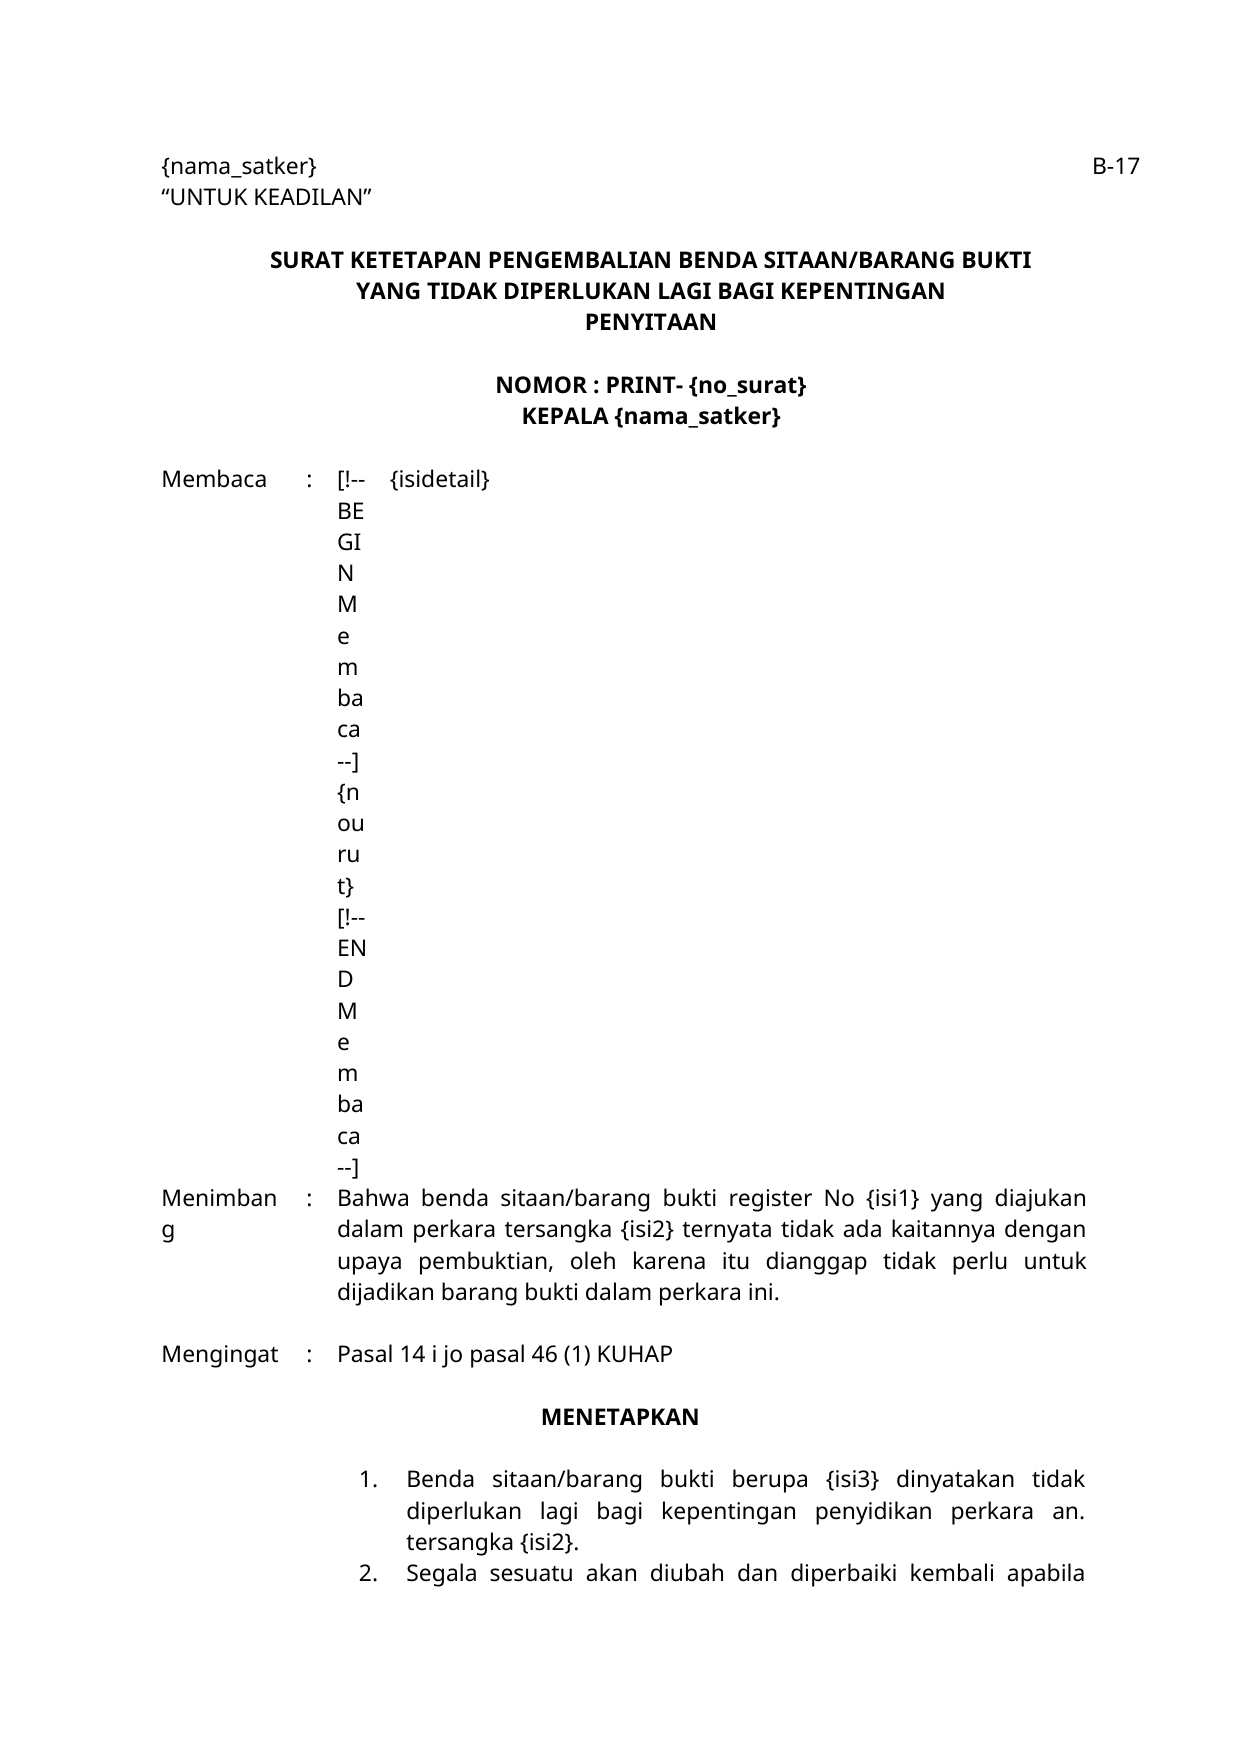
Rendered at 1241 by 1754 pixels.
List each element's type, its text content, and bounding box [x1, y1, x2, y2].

table_header {isidetail} [378, 464, 1099, 901]
table_cell : [295, 1339, 326, 1370]
table_cell 2. [348, 1557, 395, 1588]
table_cell SURAT KETETAPAN PENGEMBALIAN BENDA SITAAN/BARANG BUKTI YANG TIDAK DIPERLUKAN LAGI BAGI KEPENTINGAN PENYITAAN [150, 213, 1152, 369]
table_cell Mengingat [150, 1339, 295, 1370]
table_cell Bahwa benda sitaan/barang bukti register No {isi1} yang diajukan dalam perkara tersangka {isi2} ternyata tidak ada kaitannya dengan upaya pembuktian, oleh karena itu dianggap tidak perlu untuk dijadikan barang bukti dalam perkara ini. [326, 1182, 1099, 1338]
table_header 1. [348, 1464, 395, 1557]
table_cell [378, 901, 1099, 1182]
table_cell Segala sesuatu akan diubah dan diperbaiki kembali apabila [395, 1557, 1097, 1588]
table_header Membaca [150, 464, 295, 901]
table_cell NOMOR : PRINT- {no_surat} [150, 369, 1152, 400]
table_cell [295, 901, 326, 1182]
table_cell [150, 901, 295, 1182]
table_header Benda sitaan/barang bukti berupa {isi3} dinyatakan tidak diperlukan lagi bagi kepentingan penyidikan perkara an. tersangka {isi2}. [395, 1464, 1097, 1557]
text MENETAPKAN [150, 1401, 1090, 1432]
table_cell : [295, 1182, 326, 1338]
table_cell KEPALA {nama_satker} [150, 400, 1152, 431]
table_cell [!-- END Membaca --] [326, 901, 378, 1182]
table_header B-17 [1006, 150, 1152, 212]
table_header [!-- BEGIN Membaca --]{nourut} [326, 464, 378, 901]
table_header : [295, 464, 326, 901]
table_cell Pasal 14 i jo pasal 46 (1) KUHAP [326, 1339, 1099, 1370]
table_cell Menimbang [150, 1182, 295, 1338]
table_header {nama_satker} “UNTUK KEADILAN” [150, 150, 1006, 212]
